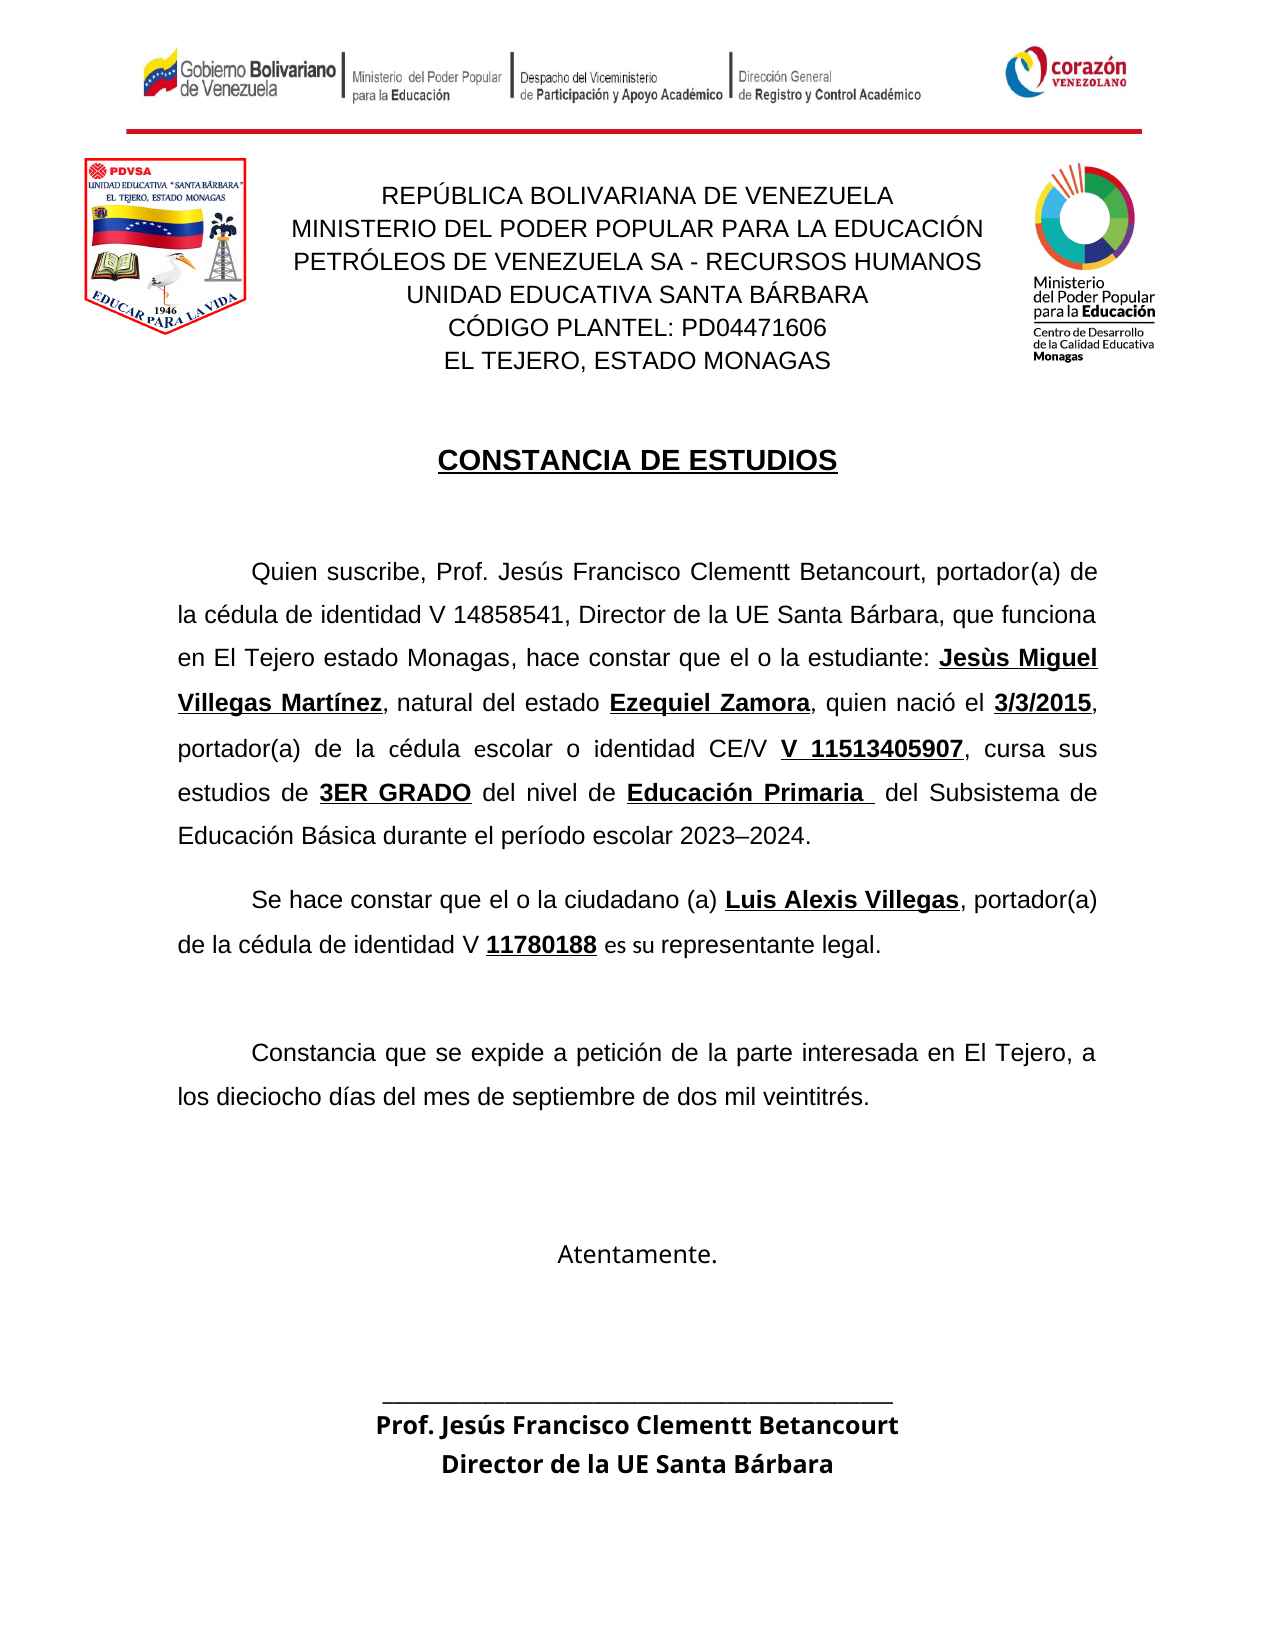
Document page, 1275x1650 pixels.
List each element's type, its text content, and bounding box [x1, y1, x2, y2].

text Prof. Jesús Francisco Clementt Betancourt [177, 1407, 1098, 1441]
text Se hace constar que el o la ciudadano (a) Luis Alexis Villegas, portador(a) de la cédula de identidad V 11780188 es su representante legal. [177, 885, 1098, 959]
text Atentamente. [177, 1237, 1098, 1271]
subtitle REPÚBLICA BOLIVARIANA DE VENEZUELA [252, 181, 978, 209]
subtitle MINISTERIO DEL PODER POPULAR PARA LA EDUCACIÓN [252, 214, 978, 242]
picture [978, 153, 1200, 377]
subtitle CONSTANCIA DE ESTUDIOS [177, 443, 1098, 476]
text CÓDIGO PLANTEL: PD04471606 [177, 313, 978, 341]
text UNIDAD EDUCATIVA SANTA BÁRBARA [252, 280, 978, 308]
picture [126, 11, 1142, 134]
text EL TEJERO, ESTADO MONAGAS [177, 346, 978, 374]
subtitle PETRÓLEOS DE VENEZUELA SA - RECURSOS HUMANOS [252, 247, 978, 275]
text Director de la UE Santa Bárbara [177, 1447, 1098, 1481]
text ______________________________________________ [177, 1373, 1098, 1407]
text Quien suscribe, Prof. Jesús Francisco Clementt Betancourt, portador(a) de la cédula de identidad V 14858541, Director de la UE Santa Bárbara, que funciona en El Tejero estado Monagas, hace constar que el o la estudiante: Jesùs Miguel Villegas Martínez, natural del estado Ezequiel Zamora, quien nació el 3/3/2015, portador(a) de la cédula escolar o identidad CE/V V 11513405907, cursa sus estudios de 3ER GRADO del nivel de Educación Primaria del Subsistema de Educación Básica durante el período escolar 2023–2024. [177, 557, 1098, 849]
picture [79, 158, 252, 335]
text Constancia que se expide a petición de la parte interesada en El Tejero, a los dieciocho días del mes de septiembre de dos mil veintitrés. [177, 1038, 1098, 1110]
